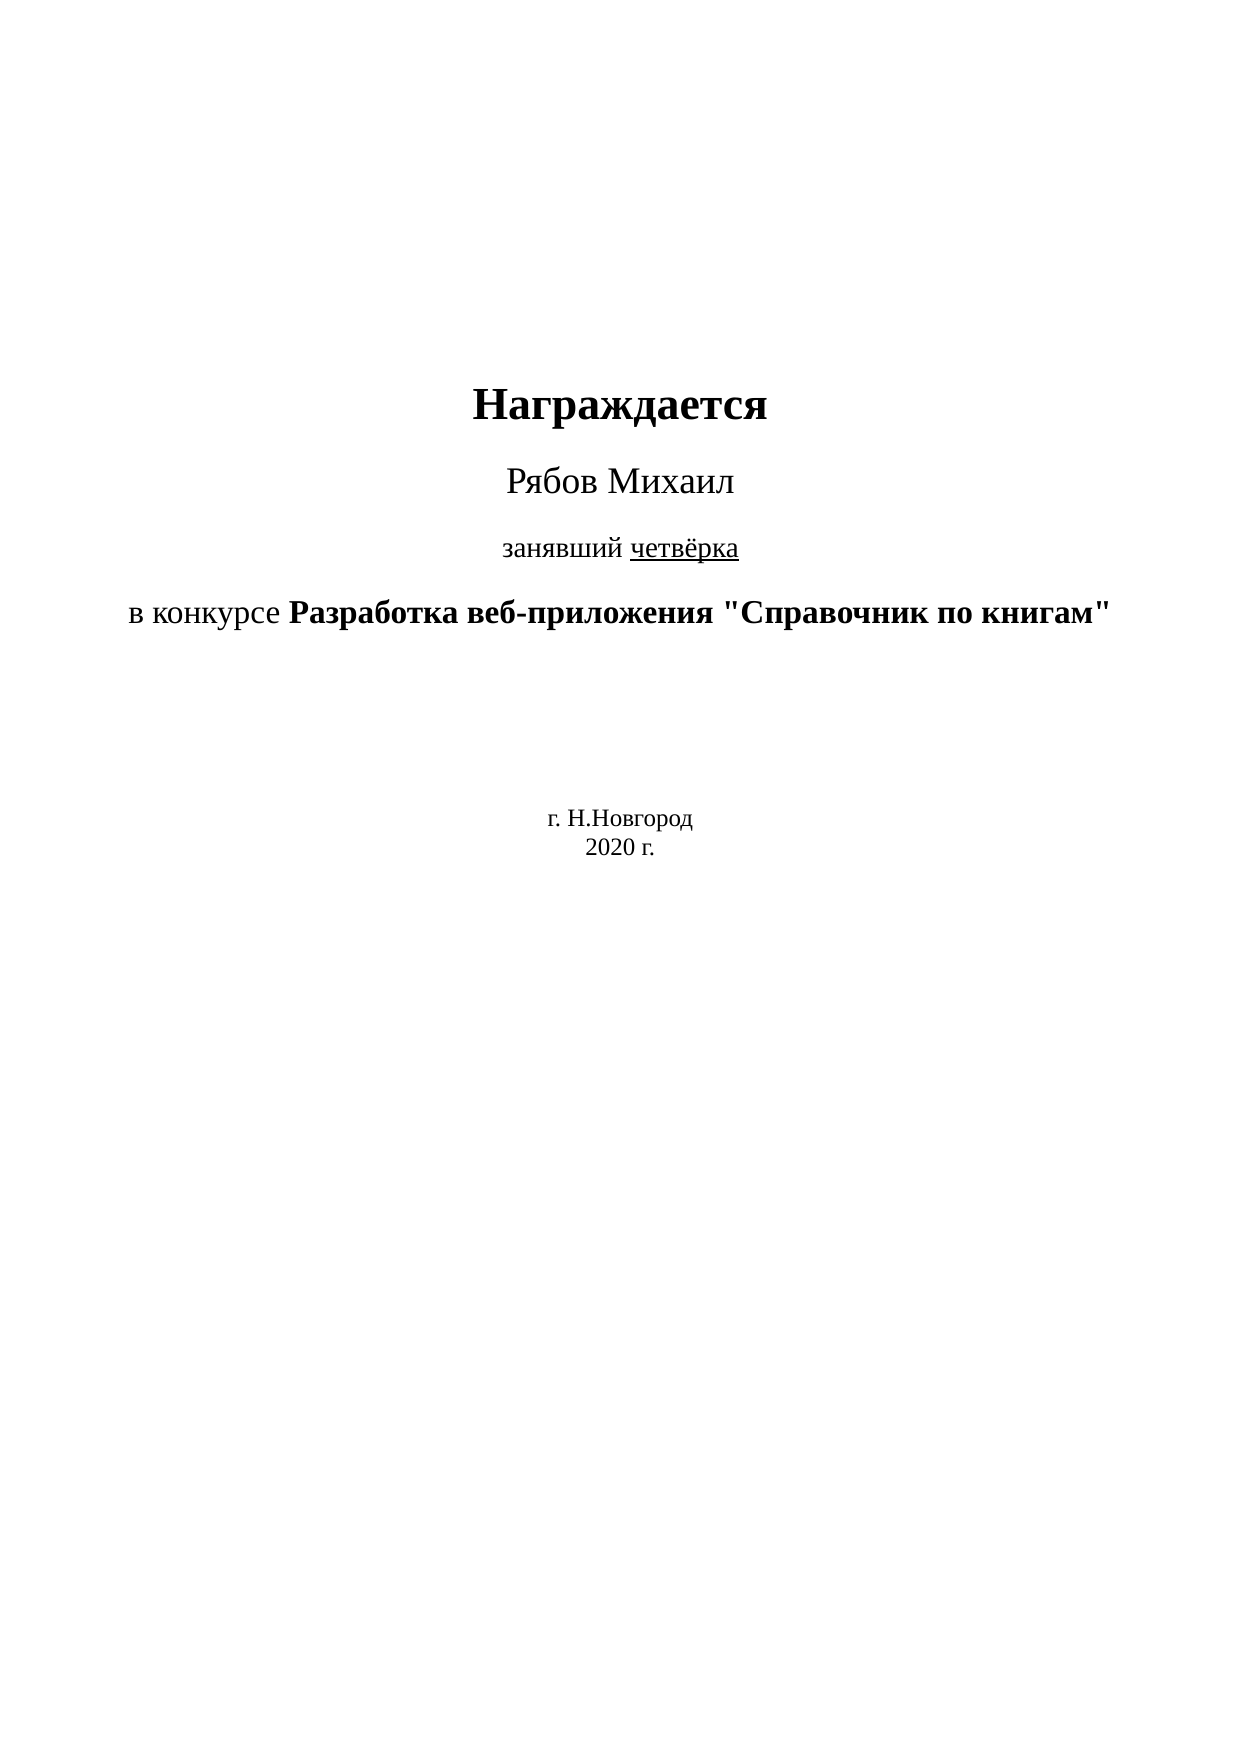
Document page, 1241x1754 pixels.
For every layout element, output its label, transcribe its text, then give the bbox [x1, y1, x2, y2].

text занявший четвёрка [118, 530, 1122, 564]
text г. Н.Новгород [118, 803, 1122, 832]
text в конкурсе Разработка веб-приложения "Справочник по книгам" [118, 592, 1122, 631]
text 2020 г. [118, 832, 1122, 861]
text Награждается [118, 377, 1122, 429]
text Рябов Михаил [118, 458, 1122, 501]
